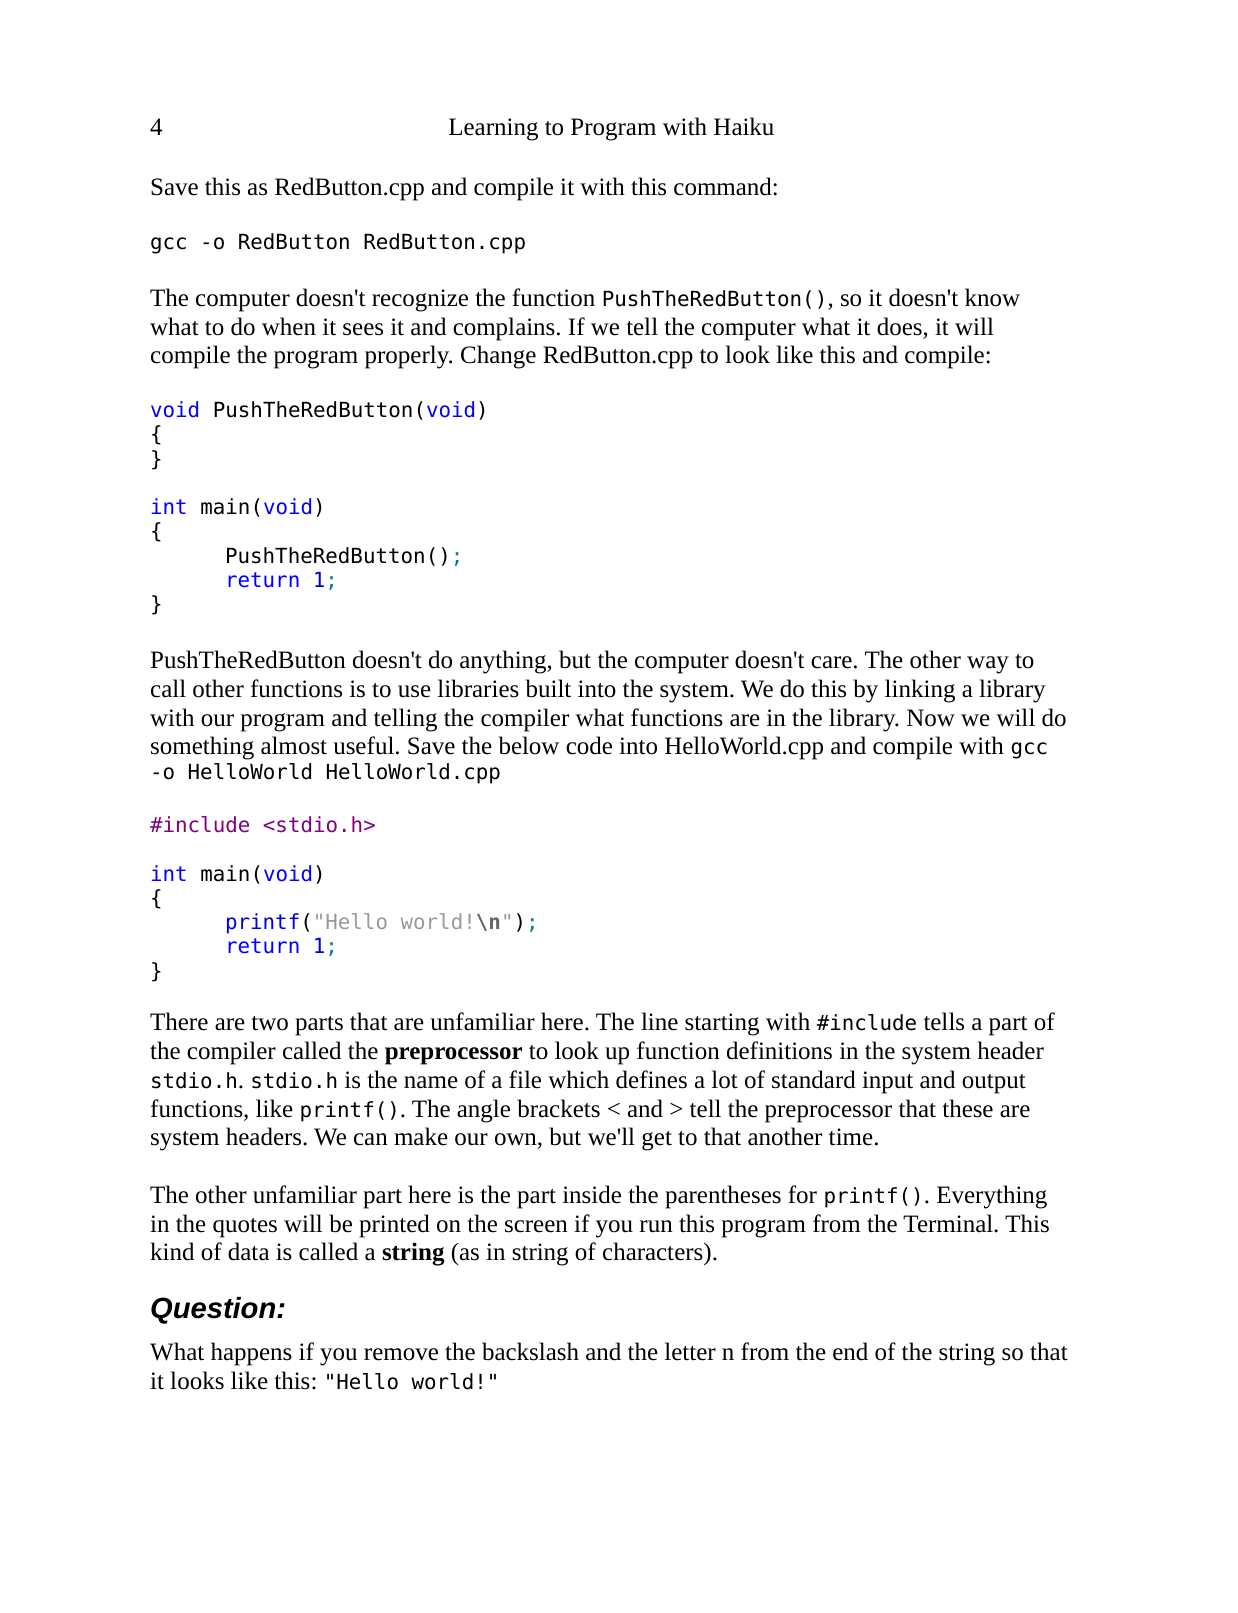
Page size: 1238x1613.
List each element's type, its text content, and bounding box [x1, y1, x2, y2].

text printf("Hello world!\n"); [150, 910, 1072, 934]
text } [150, 447, 1072, 471]
text The other unfamiliar part here is the part inside the parentheses for printf(). Everything in the quotes will be printed on the screen if you run this program from the Terminal. This kind of data is called a string (as in string of characters). [150, 1180, 1072, 1266]
text } [150, 592, 1072, 616]
text PushTheRedButton doesn't do anything, but the computer doesn't care. The other way to call other functions is to use libraries built into the system. We do this by linking a library with our program and telling the compiler what functions are in the library. Now we will do something almost useful. Save the below code into HelloWorld.cpp and compile with gcc -o HelloWorld HelloWorld.cpp [150, 645, 1072, 784]
text int main(void) [150, 495, 1072, 519]
text void PushTheRedButton(void) [150, 398, 1072, 422]
text #include <stdio.h> [150, 813, 1072, 837]
text { [150, 422, 1072, 447]
text gcc -o RedButton RedButton.cpp [150, 230, 1072, 254]
text return 1; [150, 934, 1072, 959]
text } [150, 959, 1072, 983]
text The computer doesn't recognize the function PushTheRedButton(), so it doesn't know what to do when it sees it and complains. If we tell the computer what it does, it will compile the program properly. Change RedButton.cpp to look like this and compile: [150, 283, 1072, 369]
text { [150, 519, 1072, 544]
text There are two parts that are unfamiliar here. The line starting with #include tells a part of the compiler called the preprocessor to look up function definitions in the system header stdio.h. stdio.h is the name of a file which defines a lot of standard input and output functions, like printf(). The angle brackets < and > tell the preprocessor that these are system headers. We can make our own, but we'll get to that another time. [150, 1007, 1072, 1151]
text PushTheRedButton(); [150, 544, 1072, 568]
text What happens if you remove the backslash and the letter n from the end of the string so that it looks like this: "Hello world!" [150, 1337, 1072, 1395]
subtitle Question: [150, 1291, 1072, 1325]
text { [150, 886, 1072, 910]
text Save this as RedButton.cpp and compile it with this command: [150, 172, 1072, 201]
text int main(void) [150, 862, 1072, 886]
text return 1; [150, 568, 1072, 592]
